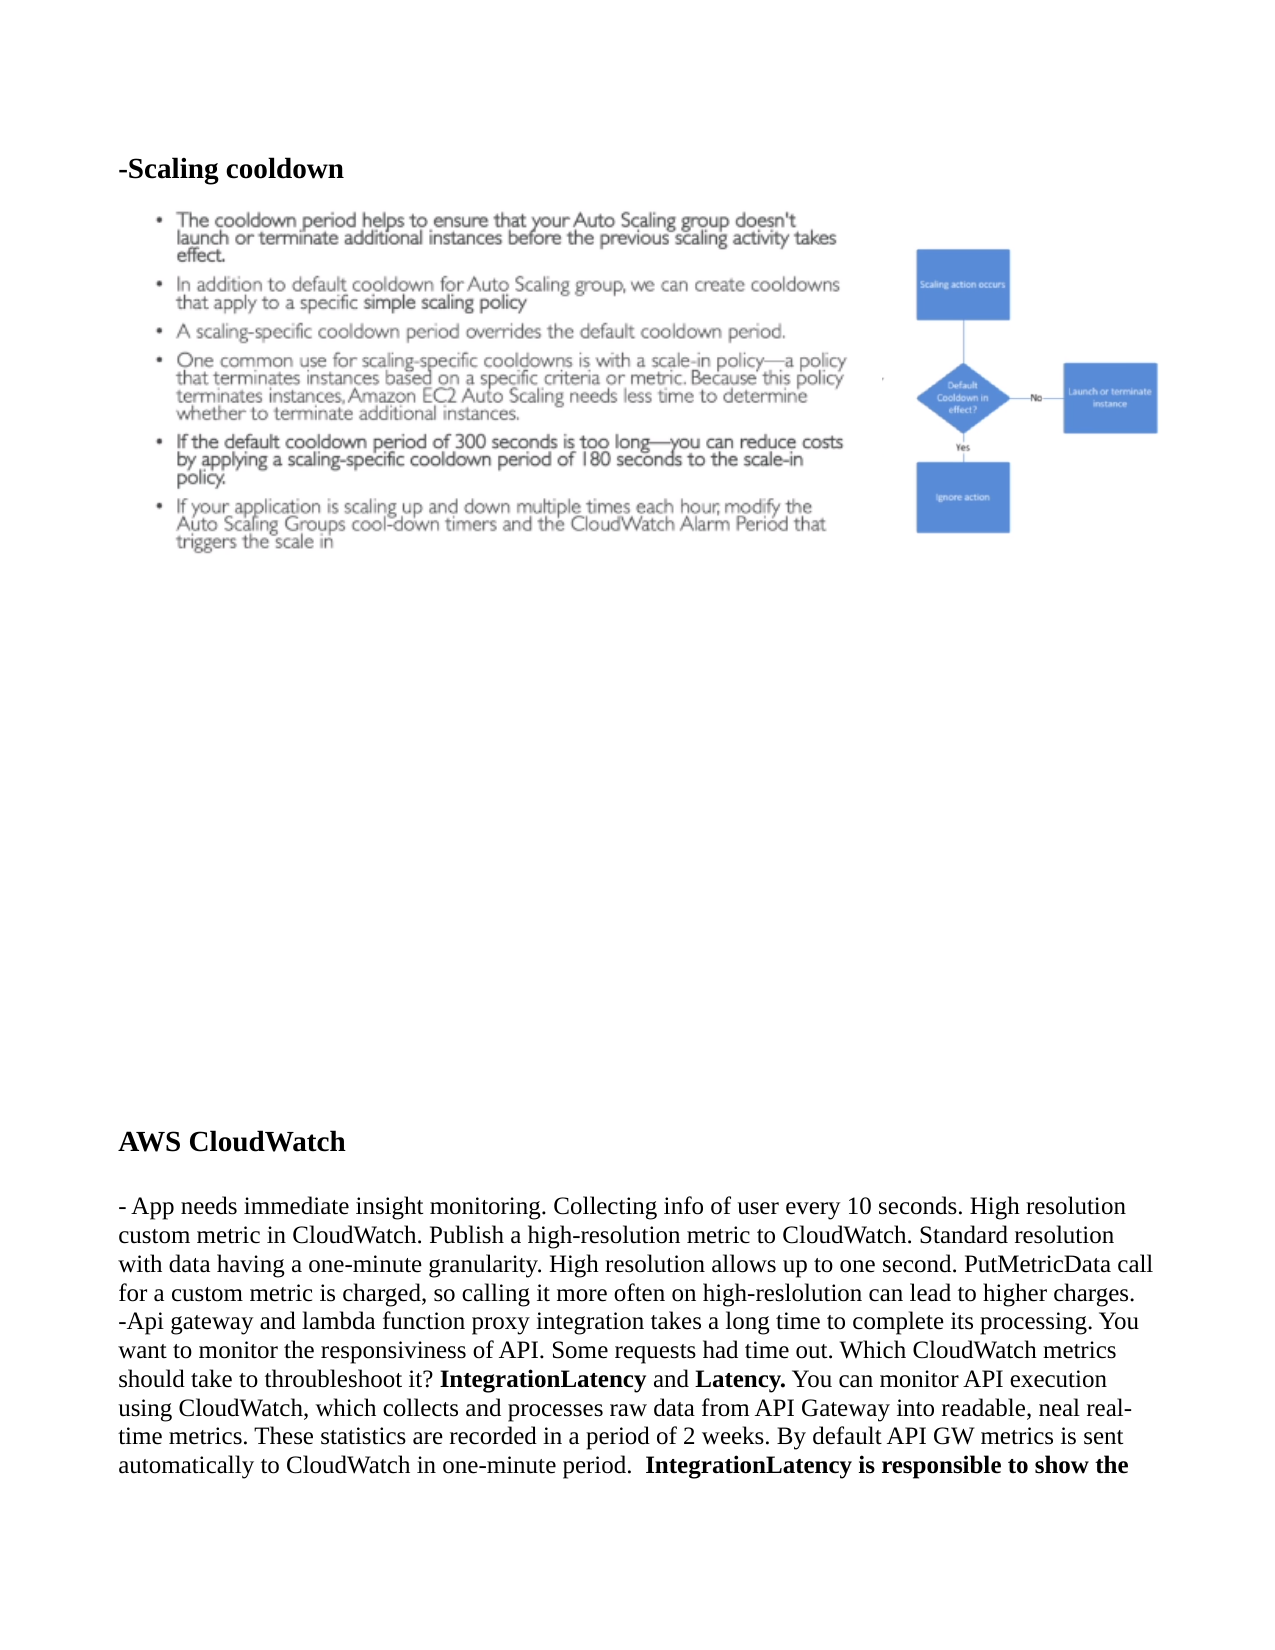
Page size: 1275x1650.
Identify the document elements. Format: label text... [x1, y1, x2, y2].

text - App needs immediate insight monitoring. Collecting info of user every 10 seconds. High resolution custom metric in CloudWatch. Publish a high-resolution metric to CloudWatch. Standard resolution with data having a one-minute granularity. High resolution allows up to one second. PutMetricData call for a custom metric is charged, so calling it more often on high-reslolution can lead to higher charges. [118, 1191, 1157, 1306]
text -Scaling cooldown [118, 152, 1157, 185]
text -Api gateway and lambda function proxy integration takes a long time to complete its processing. You want to monitor the responsiviness of API. Some requests had time out. Which CloudWatch metrics should take to throubleshoot it? IntegrationLatency and Latency. You can monitor API execution using CloudWatch, which collects and processes raw data from API Gateway into readable, neal real-time metrics. These statistics are recorded in a period of 2 weeks. By default API GW metrics is sent automatically to CloudWatch in one-minute period. IntegrationLatency is responsible to show the [118, 1306, 1157, 1479]
text AWS CloudWatch [118, 1124, 1157, 1158]
picture [123, 201, 1169, 569]
